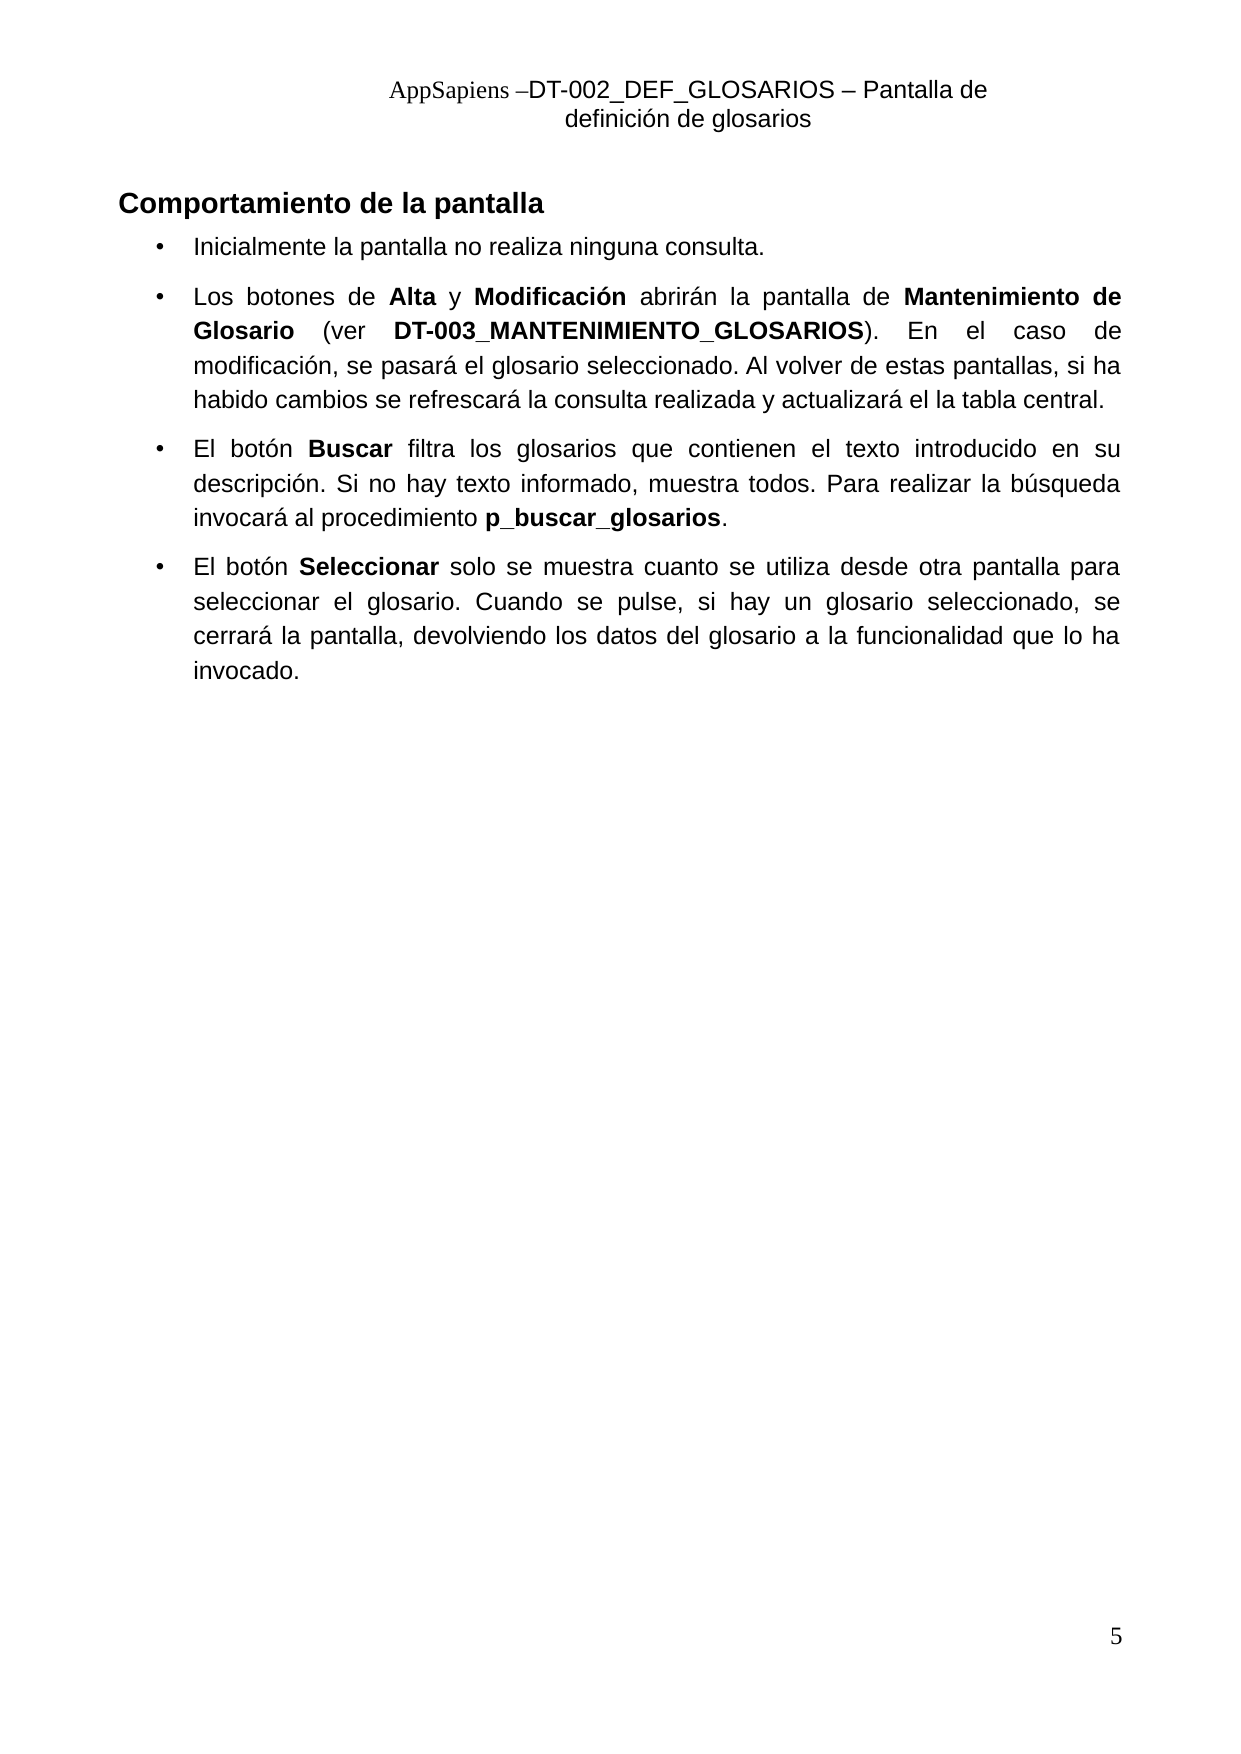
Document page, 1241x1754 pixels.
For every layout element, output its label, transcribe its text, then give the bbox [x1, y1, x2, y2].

list El botón Seleccionar solo se muestra cuanto se utiliza desde otra pantalla para seleccionar el glosario. Cuando se pulse, si hay un glosario seleccionado, se cerrará la pantalla, devolviendo los datos del glosario a la funcionalidad que lo ha invocado. [156, 552, 1122, 684]
list El botón Buscar filtra los glosarios que contienen el texto introducido en su descripción. Si no hay texto informado, muestra todos. Para realizar la búsqueda invocará al procedimiento p_buscar_glosarios. [156, 434, 1122, 532]
list Inicialmente la pantalla no realiza ninguna consulta. [156, 232, 1122, 261]
subtitle Comportamiento de la pantalla [118, 186, 1122, 220]
list Los botones de Alta y Modificación abrirán la pantalla de Mantenimiento de Glosario (ver DT-003_MANTENIMIENTO_GLOSARIOS). En el caso de modificación, se pasará el glosario seleccionado. Al volver de estas pantallas, si ha habido cambios se refrescará la consulta realizada y actualizará el la tabla central. [156, 282, 1122, 414]
